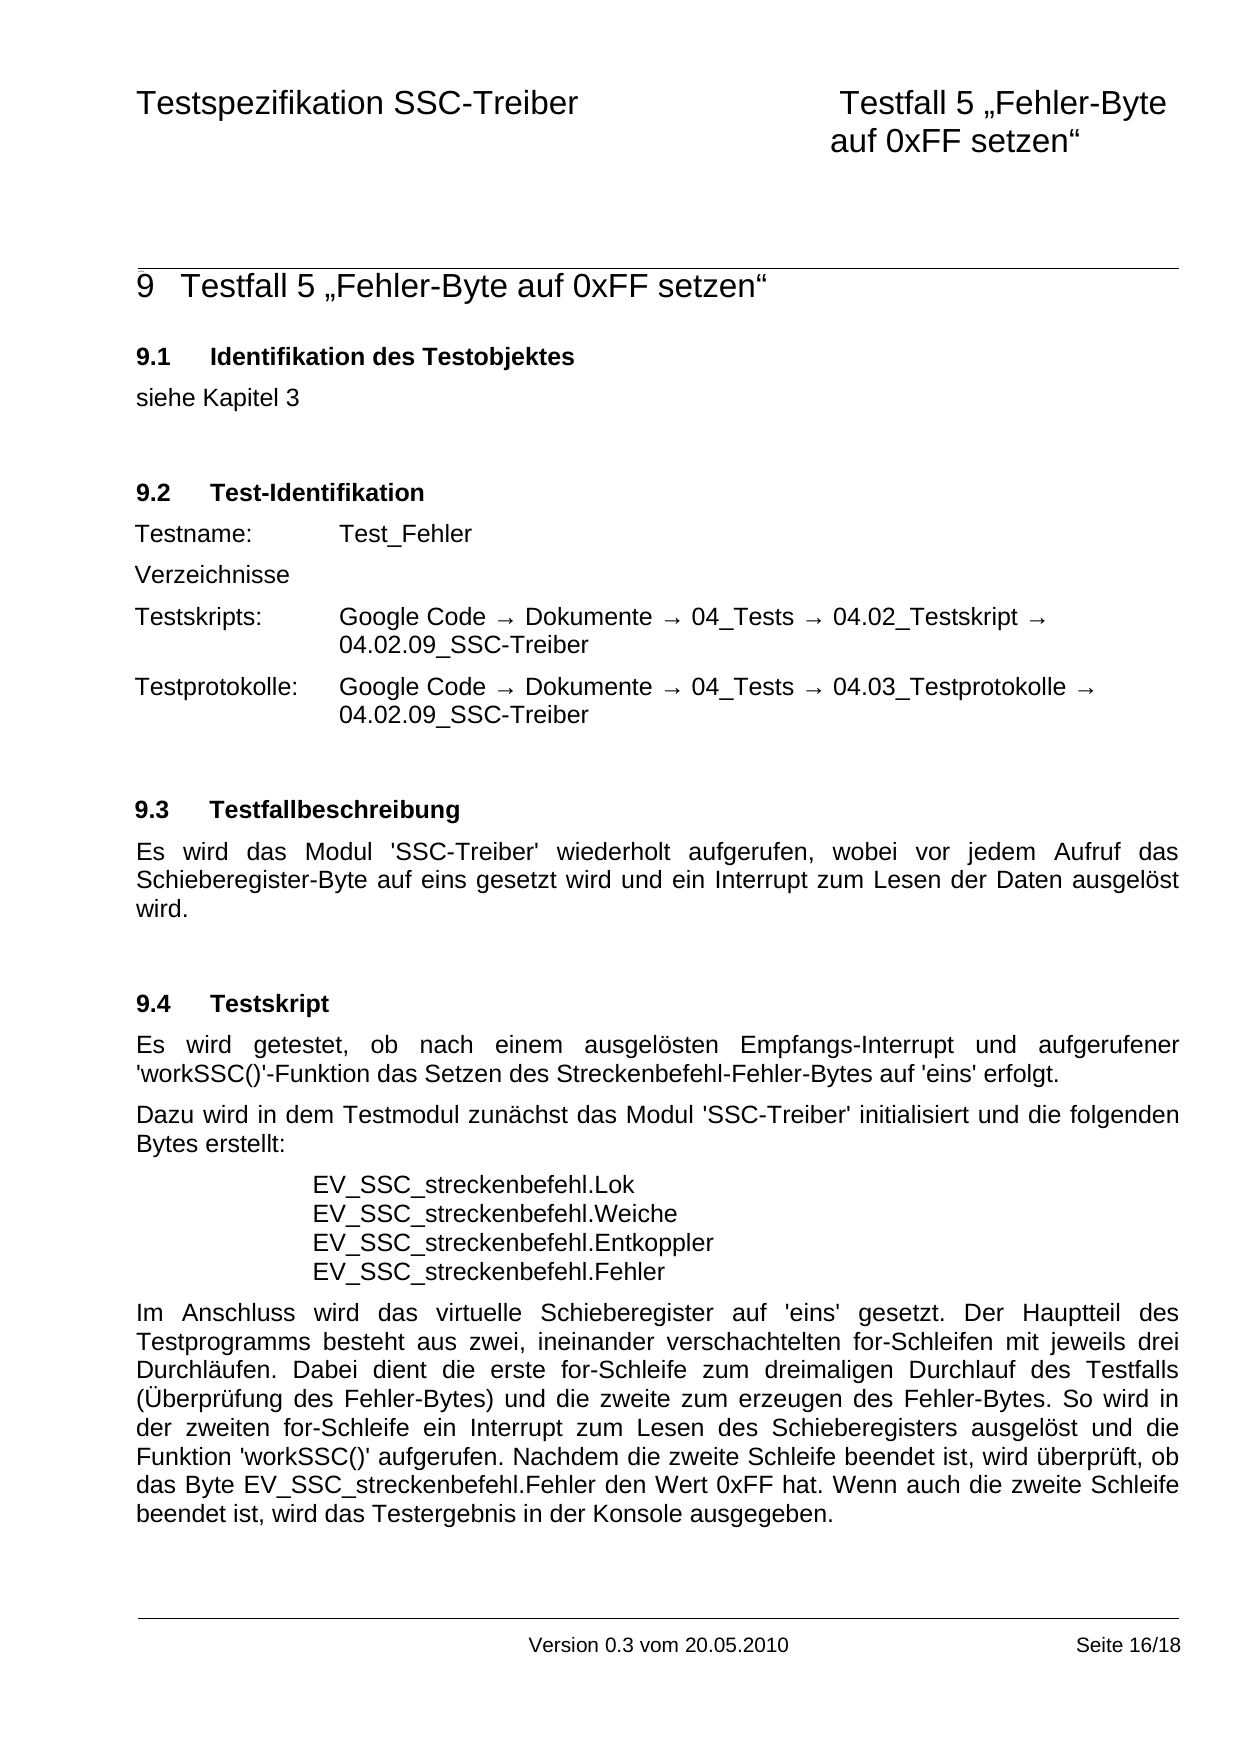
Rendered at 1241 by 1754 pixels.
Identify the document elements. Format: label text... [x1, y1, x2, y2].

subtitle Test-Identifikation [136, 478, 1181, 507]
subtitle Testfallbeschreibung [134, 796, 1181, 824]
text Testprotokolle: Google Code → Dokumente → 04_Tests → 04.03_Testprotokolle → 04.02.09_SSC-Treiber [134, 672, 1181, 729]
text Verzeichnisse [134, 561, 1181, 589]
text Im Anschluss wird das virtuelle Schieberegister auf 'eins' gesetzt. Der Hauptteil des Testprogramms besteht aus zwei, ineinander verschachtelten for-Schleifen mit jeweils drei Durchläufen. Dabei dient die erste for-Schleife zum dreimaligen Durchlauf des Testfalls (Überprüfung des Fehler-Bytes) und die zweite zum erzeugen des Fehler-Bytes. So wird in der zweiten for-Schleife ein Interrupt zum Lesen des Schieberegisters ausgelöst und die Funktion 'workSSC()' aufgerufen. Nachdem die zweite Schleife beendet ist, wird überprüft, ob das Byte EV_SSC_streckenbefehl.Fehler den Wert 0xFF hat. Wenn auch die zweite Schleife beendet ist, wird das Testergebnis in der Konsole ausgegeben. [136, 1298, 1181, 1528]
subtitle Testskript [136, 989, 1181, 1018]
text EV_SSC_streckenbefehl.Fehler [312, 1257, 1181, 1286]
text Testname: Test_Fehler [134, 519, 1181, 548]
text Dazu wird in dem Testmodul zunächst das Modul 'SSC-Treiber' initialisiert und die folgenden Bytes erstellt: [136, 1101, 1181, 1158]
text Testskripts: Google Code → Dokumente → 04_Tests → 04.02_Testskript → 04.02.09_SSC-Treiber [134, 602, 1181, 659]
text EV_SSC_streckenbefehl.Weiche [312, 1199, 1181, 1228]
text EV_SSC_streckenbefehl.Entkoppler [312, 1228, 1181, 1257]
text siehe Kapitel 3 [136, 383, 1181, 412]
text Es wird getestet, ob nach einem ausgelösten Empfangs-Interrupt und aufgerufener 'workSSC()'-Funktion das Setzen des Streckenbefehl-Fehler-Bytes auf 'eins' erfolgt. [136, 1031, 1181, 1088]
subtitle Identifikation des Testobjektes [136, 342, 1181, 371]
subtitle Testfall 5 „Fehler-Byte auf 0xFF setzen“ [136, 289, 470, 304]
text EV_SSC_streckenbefehl.Lok [312, 1171, 1181, 1199]
subtitle Testfall 5 „Fehler-Byte auf 0xFF setzen“ [468, 289, 1181, 304]
text Es wird das Modul 'SSC-Treiber' wiederholt aufgerufen, wobei vor jedem Aufruf das Schieberegister-Byte auf eins gesetzt wird und ein Interrupt zum Lesen der Daten ausgelöst wird. [136, 837, 1181, 923]
